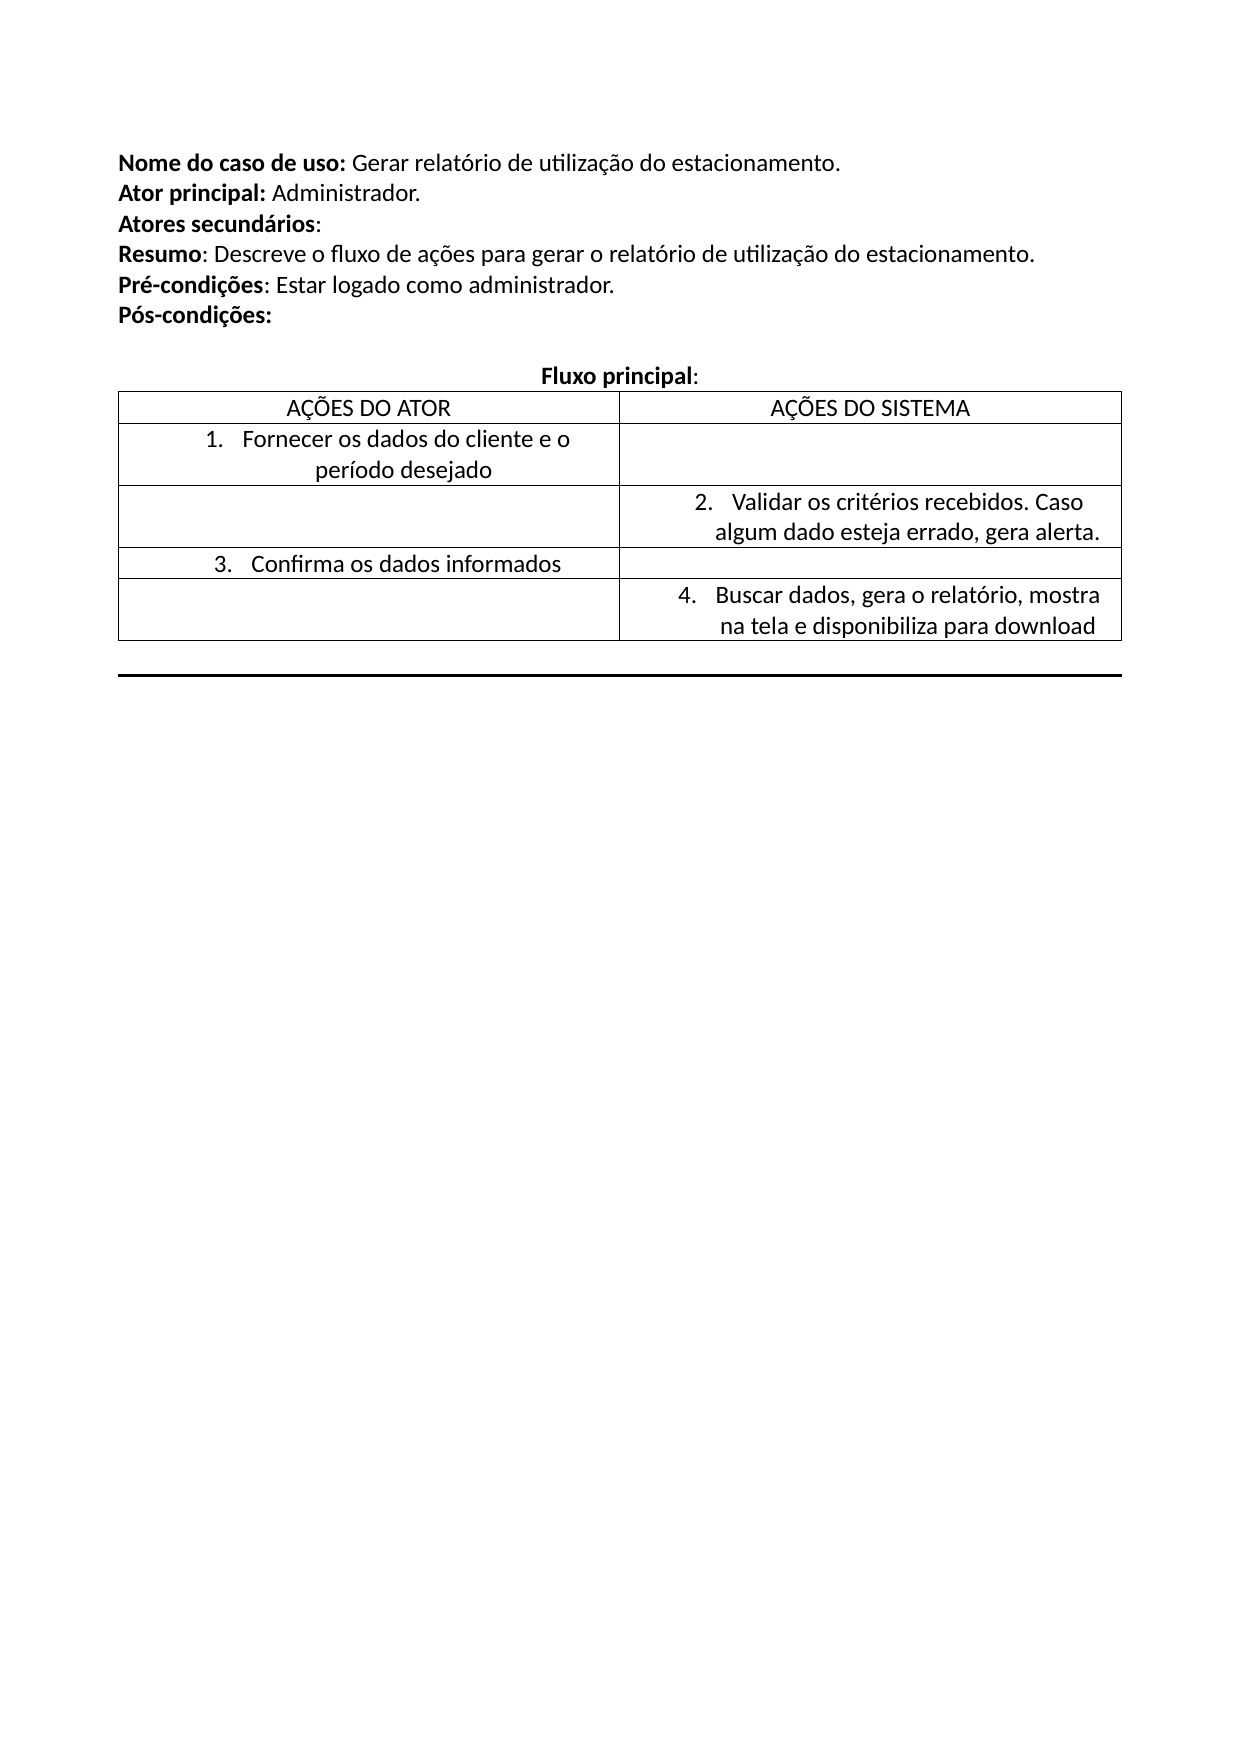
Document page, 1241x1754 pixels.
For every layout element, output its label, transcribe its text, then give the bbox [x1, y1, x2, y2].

text Atores secundários: [118, 208, 1122, 238]
text Pós-condições: [118, 299, 1122, 330]
table_cell [620, 548, 1121, 578]
text Resumo: Descreve o fluxo de ações para gerar o relatório de utilização do estacionamento. [118, 238, 1122, 269]
table_header AÇÕES DO ATOR [119, 392, 619, 423]
table_header AÇÕES DO SISTEMA [620, 392, 1121, 423]
text Fluxo principal: [118, 361, 1122, 391]
text Nome do caso de uso: Gerar relatório de utilização do estacionamento. [118, 147, 1122, 177]
text Pré-condições: Estar logado como administrador. [118, 269, 1122, 299]
text Ator principal: Administrador. [118, 177, 1122, 208]
table_cell [620, 424, 1121, 485]
table_cell Buscar dados, gera o relatório, mostra na tela e disponibiliza para download [620, 579, 1121, 640]
table_cell [119, 486, 619, 547]
table_cell Confirma os dados informados [119, 548, 619, 578]
table_cell Fornecer os dados do cliente e o período desejado [119, 424, 619, 485]
table_cell Validar os critérios recebidos. Caso algum dado esteja errado, gera alerta. [620, 486, 1121, 547]
table_cell [119, 579, 619, 640]
